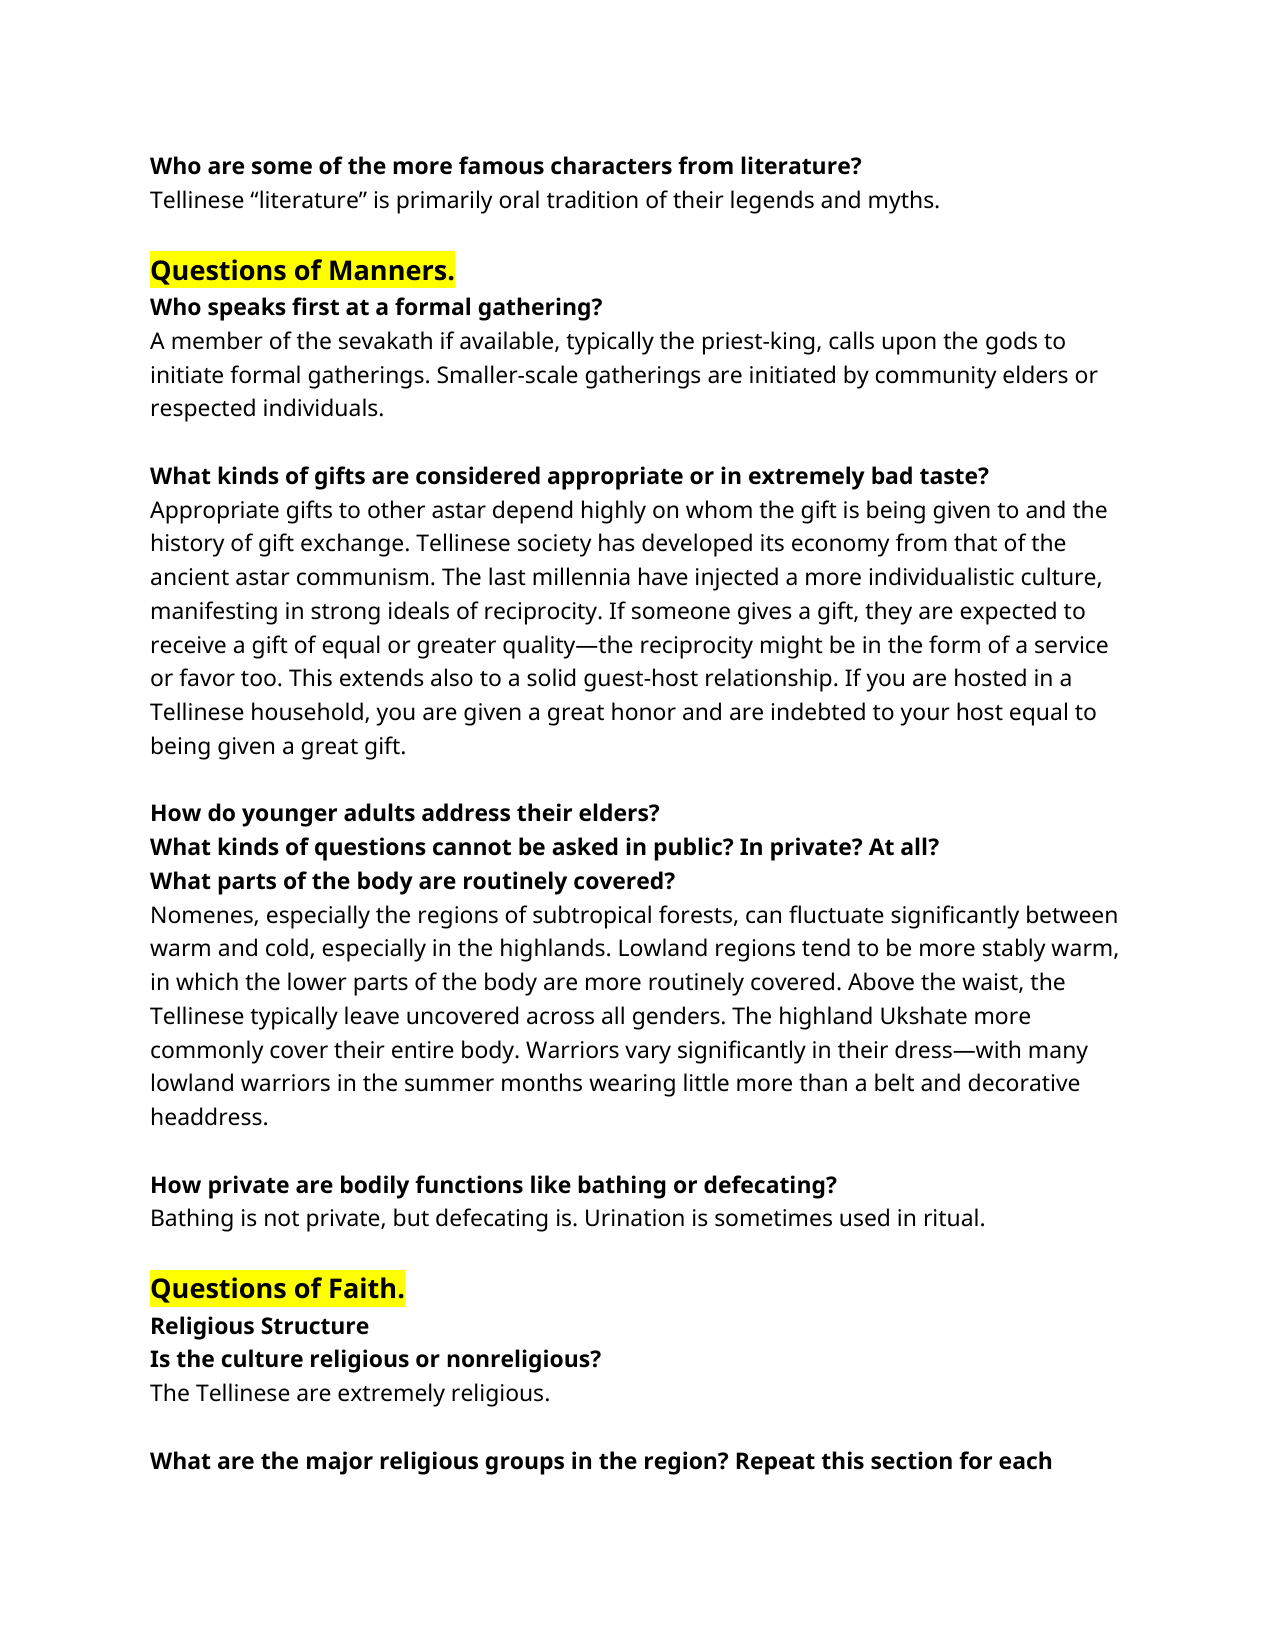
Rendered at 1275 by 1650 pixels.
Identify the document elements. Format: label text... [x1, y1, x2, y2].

text Questions of Manners. [150, 251, 1125, 288]
text The Tellinese are extremely religious. [150, 1377, 1125, 1408]
text Bathing is not private, but defecating is. Urination is sometimes used in ritual. [150, 1202, 1125, 1233]
text Is the culture religious or nonreligious? [150, 1343, 1125, 1374]
text How do younger adults address their elders? What kinds of questions cannot be asked in public? In private? At all? What parts of the body are routinely covered? [150, 797, 1125, 896]
text Questions of Faith. [150, 1270, 1125, 1307]
text Who speaks first at a formal gathering? A member of the sevakath if available, typically the priest-king, calls upon the gods to initiate formal gatherings. Smaller-scale gatherings are initiated by community elders or respected individuals. [150, 291, 1125, 423]
text What are the major religious groups in the region? Repeat this section for each [150, 1411, 1125, 1476]
text Nomenes, especially the regions of subtropical forests, can fluctuate significantly between warm and cold, especially in the highlands. Lowland regions tend to be more stably warm, in which the lower parts of the body are more routinely covered. Above the waist, the Tellinese typically leave uncovered across all genders. The highland Ukshate more commonly cover their entire body. Warriors vary significantly in their dress—with many lowland warriors in the summer months wearing little more than a belt and decorative headdress. [150, 898, 1125, 1132]
text What kinds of gifts are considered appropriate or in extremely bad taste? Appropriate gifts to other astar depend highly on whom the gift is being given to and the history of gift exchange. Tellinese society has developed its economy from that of the ancient astar communism. The last millennia have injected a more individualistic culture, manifesting in strong ideals of reciprocity. If someone gives a gift, they are expected to receive a gift of equal or greater quality—the reciprocity might be in the form of a service or favor too. This extends also to a solid guest-host relationship. If you are hosted in a Tellinese household, you are given a great honor and are indebted to your host equal to being given a great gift. [150, 460, 1125, 761]
text Who are some of the more famous characters from literature? Tellinese “literature” is primarily oral tradition of their legends and myths. [150, 150, 1125, 215]
text Religious Structure [150, 1309, 1125, 1341]
text How private are bodily functions like bathing or defecating? [150, 1135, 1125, 1200]
